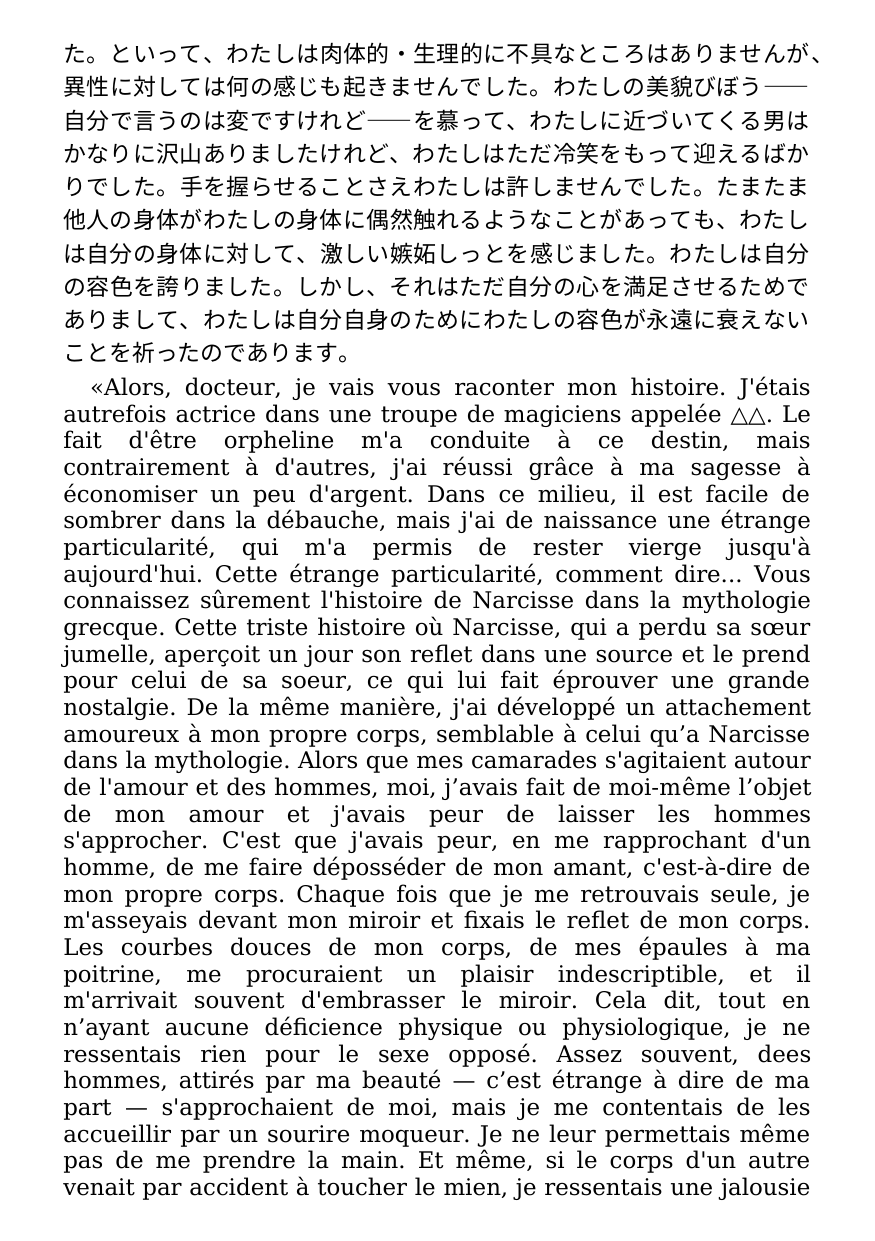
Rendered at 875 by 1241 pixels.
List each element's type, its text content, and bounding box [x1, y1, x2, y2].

text «Alors, docteur, je vais vous raconter mon histoire. J'étais autrefois actrice dans une troupe de magiciens appelée △△. Le fait d'être orpheline m'a conduite à ce destin, mais contrairement à d'autres, j'ai réussi grâce à ma sagesse à économiser un peu d'argent. Dans ce milieu, il est facile de sombrer dans la débauche, mais j'ai de naissance une étrange particularité, qui m'a permis de rester vierge jusqu'à aujourd'hui. Cette étrange particularité, comment dire... Vous connaissez sûrement l'histoire de Narcisse dans la mythologie grecque. Cette triste histoire où Narcisse, qui a perdu sa sœur jumelle, aperçoit un jour son reflet dans une source et le prend pour celui de sa soeur, ce qui lui fait éprouver une grande nostalgie. De la même manière, j'ai développé un attachement amoureux à mon propre corps, semblable à celui qu’a Narcisse dans la mythologie. Alors que mes camarades s'agitaient autour de l'amour et des hommes, moi, j’avais fait de moi-même l’objet de mon amour et j'avais peur de laisser les hommes s'approcher. C'est que j'avais peur, en me rapprochant d'un homme, de me faire déposséder de mon amant, c'est-à-dire de mon propre corps. Chaque fois que je me retrouvais seule, je m'asseyais devant mon miroir et fixais le reflet de mon corps. Les courbes douces de mon corps, de mes épaules à ma poitrine, me procuraient un plaisir indescriptible, et il m'arrivait souvent d'embrasser le miroir. Cela dit, tout en n’ayant aucune déficience physique ou physiologique, je ne ressentais rien pour le sexe opposé. Assez souvent, dees hommes, attirés par ma beauté — c’est étrange à dire de ma part — s'approchaient de moi, mais je me contentais de les accueillir par un sourire moqueur. Je ne leur permettais même pas de me prendre la main. Et même, si le corps d'un autre venait par accident à toucher le mien, je ressentais une jalousie [63, 374, 811, 1201]
text 「では先生、一通りわたしの身の上話をしますから聞いてください。わたしはもと奇術師の△△一座に雇われていた女優でした。わたしの孤児であるということが、そうした運命にわたしを導いたのですが、ほかの人たちと違って身持ちがよかったために少しばかりのお金を貯ためることができました。ああいう社会へ入ると、とかく堕落しやすいのですが、わたしには生まれつきの妙な癖があって今日まで処女を保つことができたのです。その妙な癖というのは、さあ、なんといってよいのでしょう。先生はむろん、ギリシャ神話の中のナーシッサスの伝説をご承知でしょう。ナーシッサスが双子の妹を失って、悲しみのあまりある日泉を覗のぞくと自分の姿が映り、それを妹だと思って懐かしんだというあの悲しい話を。わたしはちょうどナーシッサスが自分の身体に愛着の念を起こしたように、われとわが身体に愛着の念を起こすのでした。わたしの朋輩ほうばいたちが、恋だの男だのと騒いでいるのに、わたし一人は自分自身を恋人として男を近づけるのをかえって恐ろしく思いました。男を近づけて、その男のためにわたし自身の恋人、すなわち自分の身体を奪われることが惜しかったからです。わたしはいつも一人きりになると、鏡の前に坐すわってじっと、その奥にあるわたしの身体を見つめました。肩のあたりから、胸へかけての柔らかい曲線がいうにいえぬほど懐かしみを覚えさせて、思わずも鏡に接吻せっぷんするのが常でした。といって、わたしは肉体的・生理的に不具なところはありませんが、異性に対しては何の感じも起きませんでした。わたしの美貌びぼう――自分で言うのは変ですけれど――を慕って、わたしに近づいてくる男はかなりに沢山ありましたけれど、わたしはただ冷笑をもって迎えるばかりでした。手を握らせることさえわたしは許しませんでした。たまたま他人の身体がわたしの身体に偶然触れるようなことがあっても、わたしは自分の身体に対して、激しい嫉妬しっとを感じました。わたしは自分の容色を誇りました。しかし、それはただ自分の心を満足させるためでありまして、わたしは自分自身のためにわたしの容色が永遠に衰えないことを祈ったのであります。 [63, 36, 811, 368]
